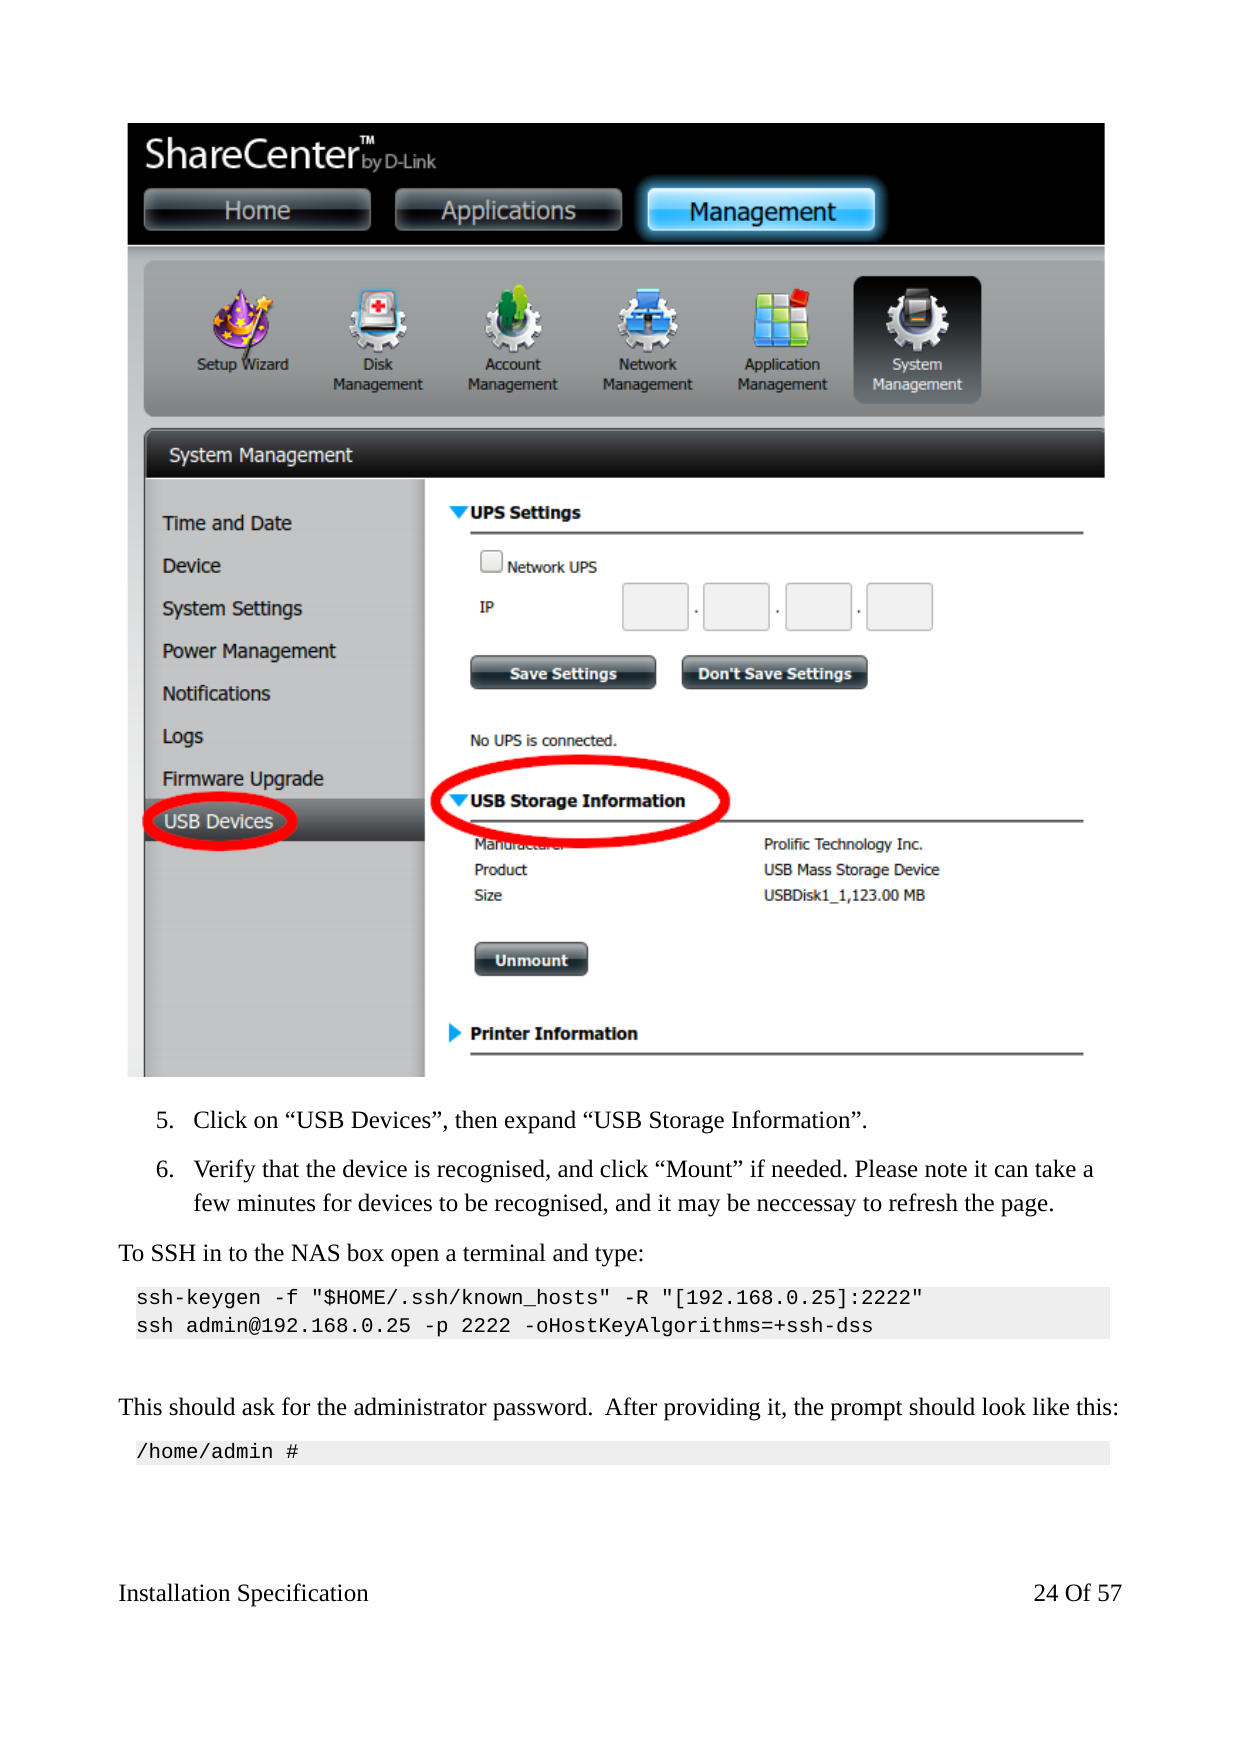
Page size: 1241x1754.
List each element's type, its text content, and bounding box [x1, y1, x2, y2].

list Click on “USB Devices”, then expand “USB Storage Information”. [156, 1105, 1122, 1134]
text ssh admin@192.168.0.25 -p 2222 -oHostKeyAlgorithms=+ssh-dss [136, 1315, 1110, 1339]
text /home/admin # [136, 1441, 1110, 1465]
text ssh-keygen -f "$HOME/.ssh/known_hosts" -R "[192.168.0.25]:2222" [136, 1287, 1110, 1310]
list Verify that the device is recognised, and click “Mount” if needed. Please note it can take a few minutes for devices to be recognised, and it may be neccessay to refresh the page. [156, 1154, 1122, 1217]
text This should ask for the administrator password. After providing it, the prompt should look like this: [118, 1392, 1122, 1421]
picture [127, 123, 1105, 1077]
text To SSH in to the NAS box open a terminal and type: [118, 1238, 1122, 1266]
